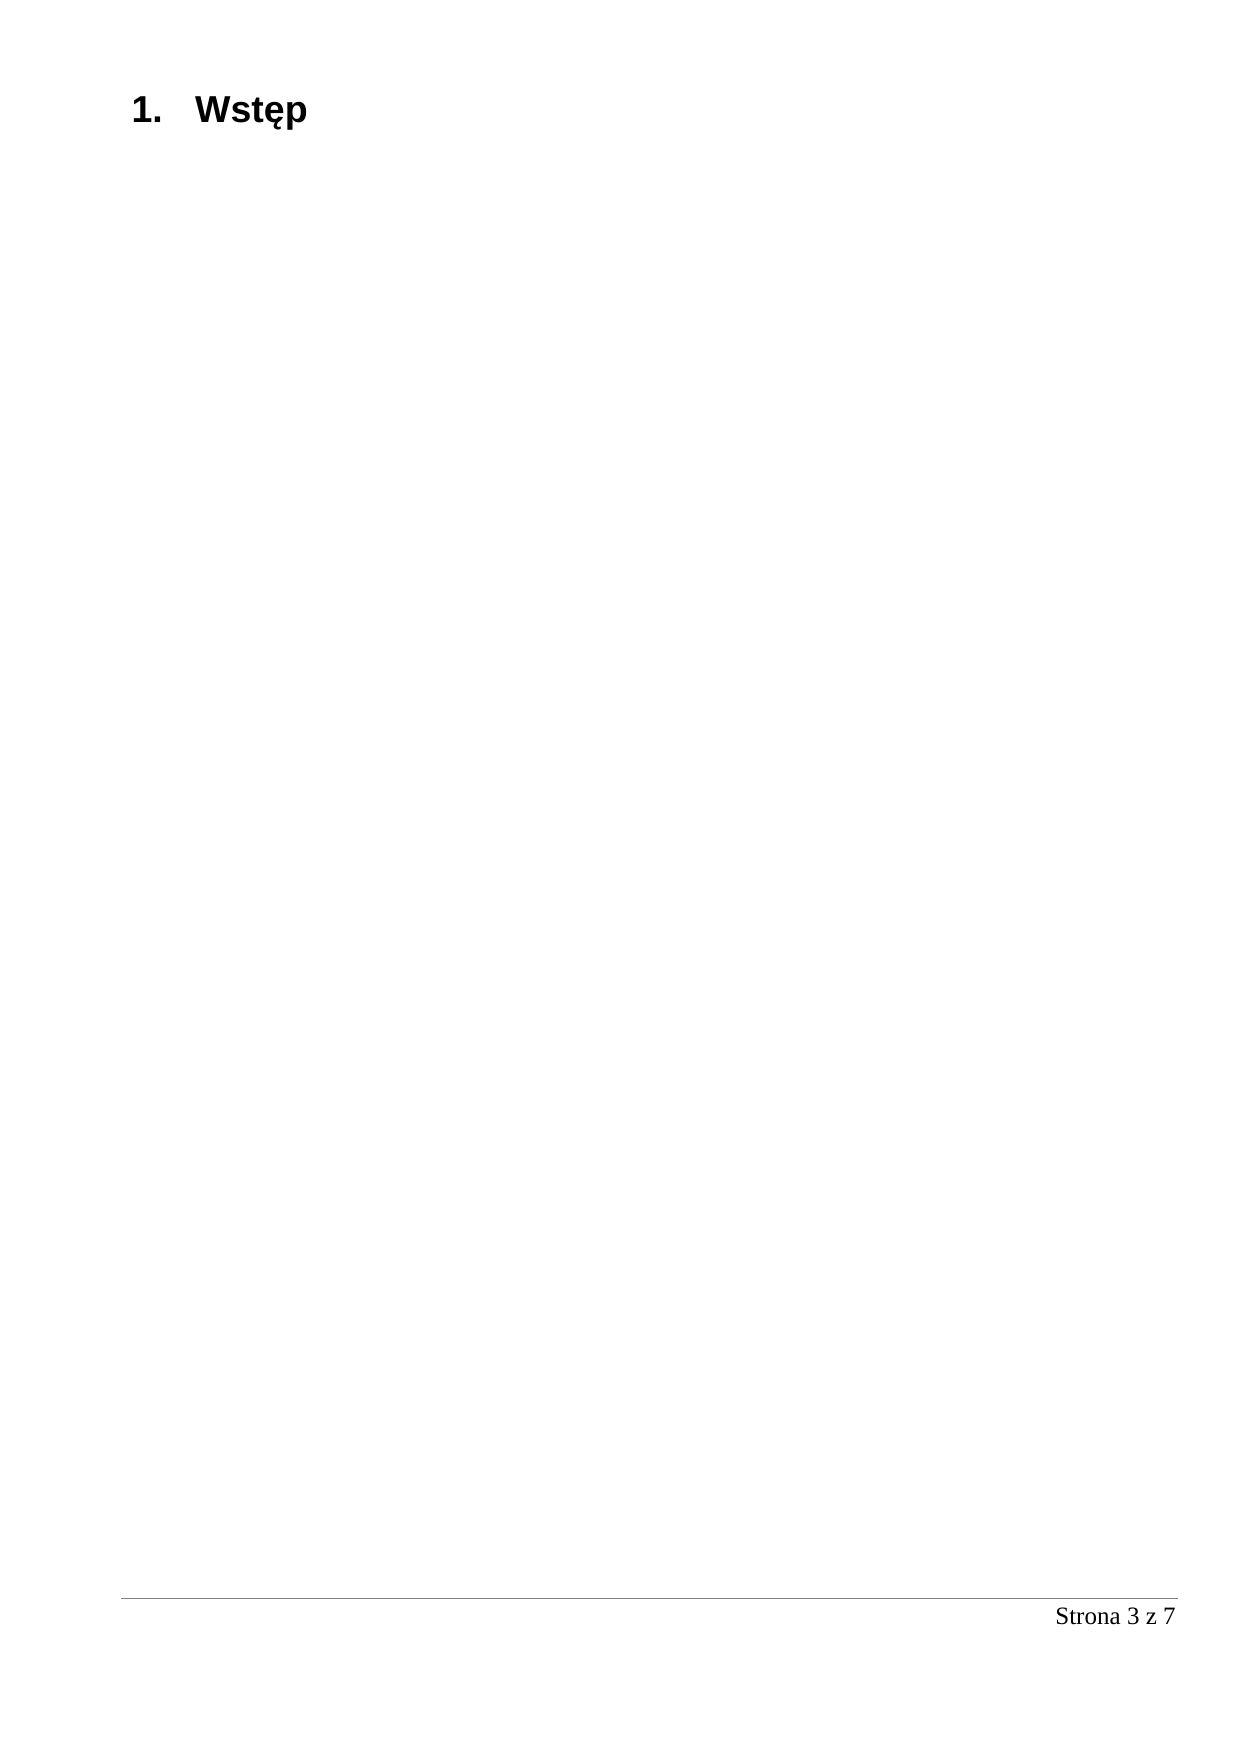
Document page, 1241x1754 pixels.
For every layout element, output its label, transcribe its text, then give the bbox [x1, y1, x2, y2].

subtitle Wstęp [121, 87, 1178, 130]
